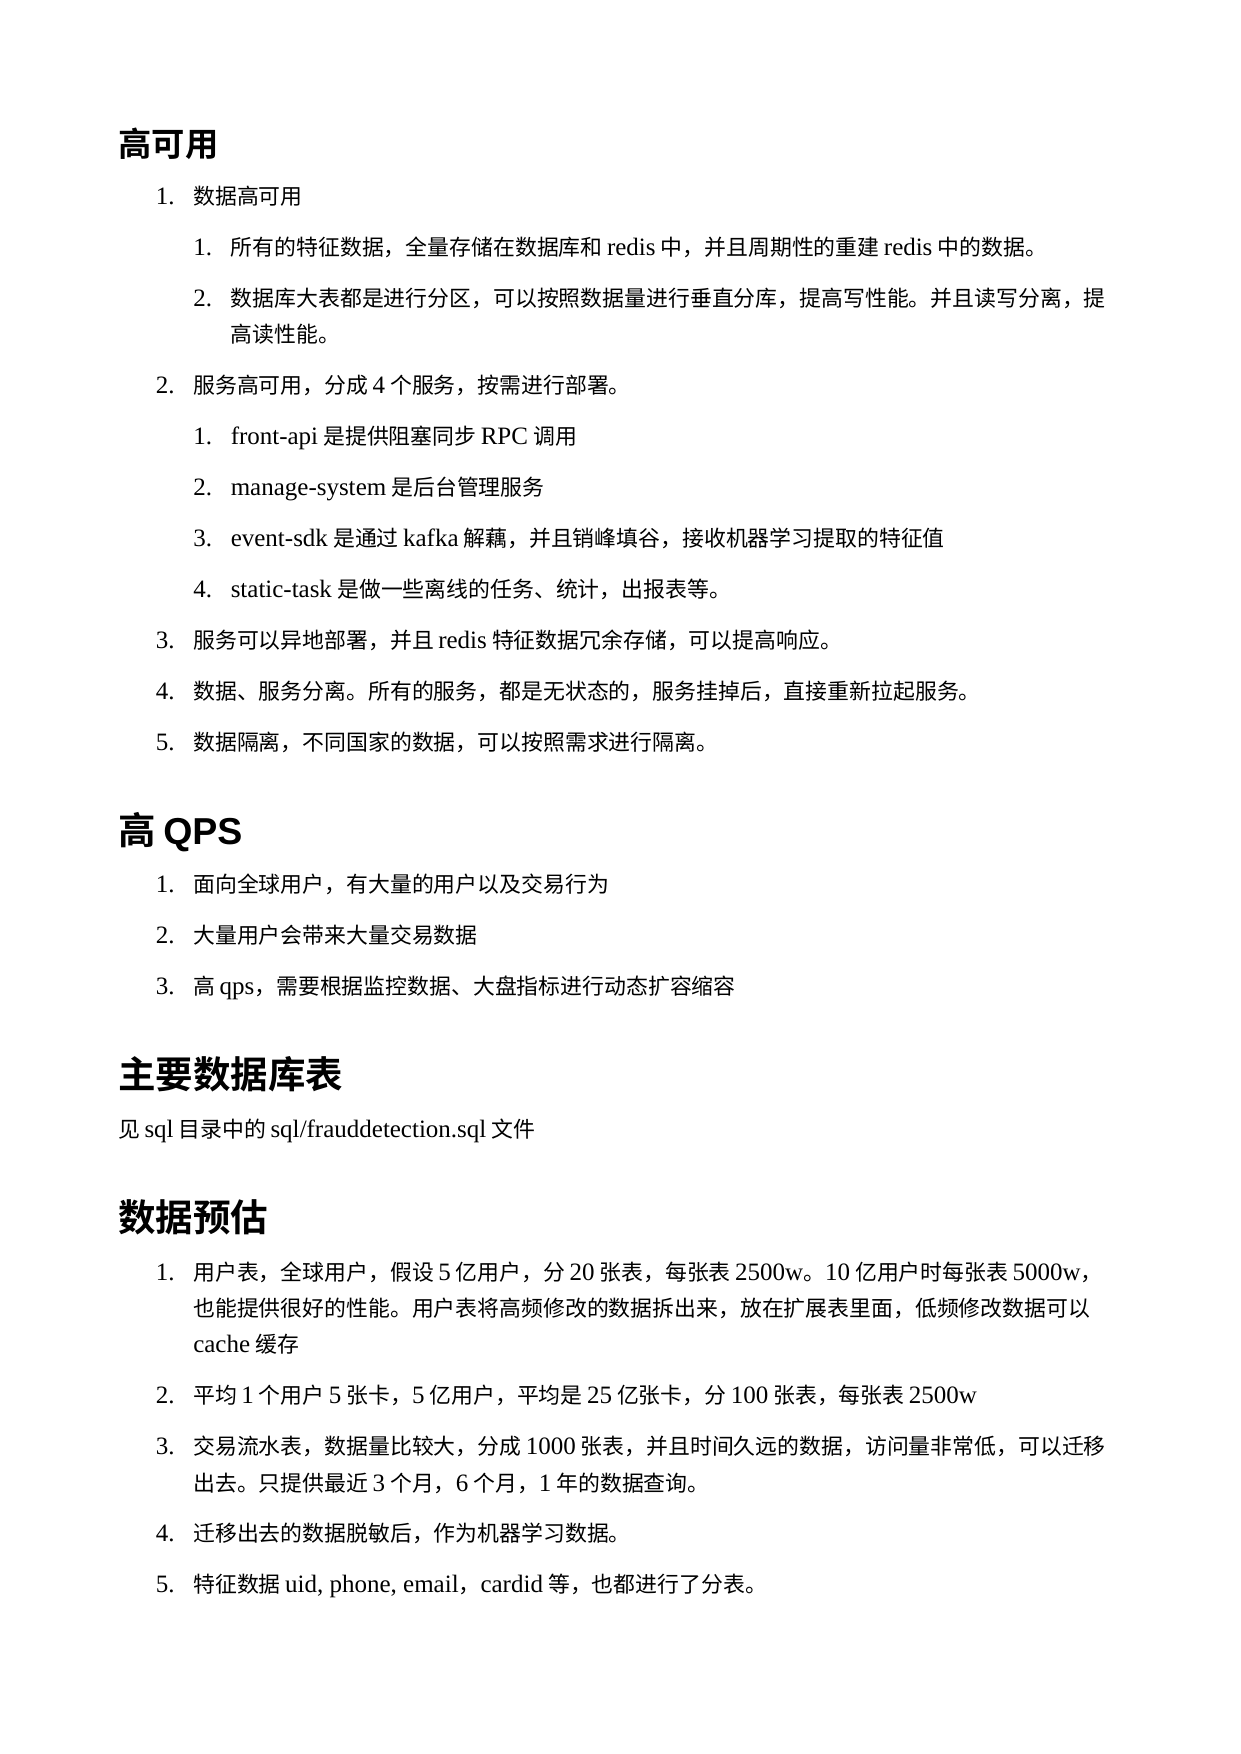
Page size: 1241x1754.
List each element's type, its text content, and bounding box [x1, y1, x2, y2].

list event-sdk是通过kafka解藕，并且销峰填谷，接收机器学习提取的特征值 [193, 521, 1122, 552]
list static-task是做一些离线的任务、统计，出报表等。 [193, 572, 1122, 603]
list 数据库大表都是进行分区，可以按照数据量进行垂直分库，提高写性能。并且读写分离，提高读性能。 [193, 281, 1122, 349]
subtitle 数据预估 [118, 1188, 1122, 1242]
list 平均1个用户5张卡，5亿用户，平均是25亿张卡，分100张表，每张表2500w [156, 1378, 1122, 1410]
list 所有的特征数据，全量存储在数据库和redis中，并且周期性的重建redis中的数据。 [193, 230, 1122, 261]
list 服务高可用，分成4个服务，按需进行部署。 [156, 368, 1122, 400]
list front-api是提供阻塞同步RPC调用 [193, 419, 1122, 451]
list 大量用户会带来大量交易数据 [156, 918, 1122, 950]
list 用户表，全球用户，假设5亿用户，分20张表，每张表2500w。10亿用户时每张表5000w，也能提供很好的性能。用户表将高频修改的数据拆出来，放在扩展表里面，低频修改数据可以cache缓存 [156, 1254, 1122, 1359]
list 特征数据uid, phone, email，cardid等，也都进行了分表。 [156, 1567, 1122, 1599]
list 交易流水表，数据量比较大，分成1000张表，并且时间久远的数据，访问量非常低，可以迁移出去。只提供最近3个月，6个月，1年的数据查询。 [156, 1429, 1122, 1497]
subtitle 高可用 [118, 118, 1122, 166]
subtitle 主要数据库表 [118, 1045, 1122, 1099]
list 面向全球用户，有大量的用户以及交易行为 [156, 867, 1122, 899]
subtitle 高QPS [118, 801, 1122, 855]
list 数据、服务分离。所有的服务，都是无状态的，服务挂掉后，直接重新拉起服务。 [156, 674, 1122, 705]
text 见sql目录中的sql/frauddetection.sql文件 [118, 1112, 1122, 1143]
list 高qps，需要根据监控数据、大盘指标进行动态扩容缩容 [156, 969, 1122, 1001]
list manage-system是后台管理服务 [193, 470, 1122, 502]
list 数据隔离，不同国家的数据，可以按照需求进行隔离。 [156, 724, 1122, 756]
list 数据高可用 [156, 179, 1122, 211]
list 迁移出去的数据脱敏后，作为机器学习数据。 [156, 1516, 1122, 1548]
list 服务可以异地部署，并且redis特征数据冗余存储，可以提高响应。 [156, 623, 1122, 654]
